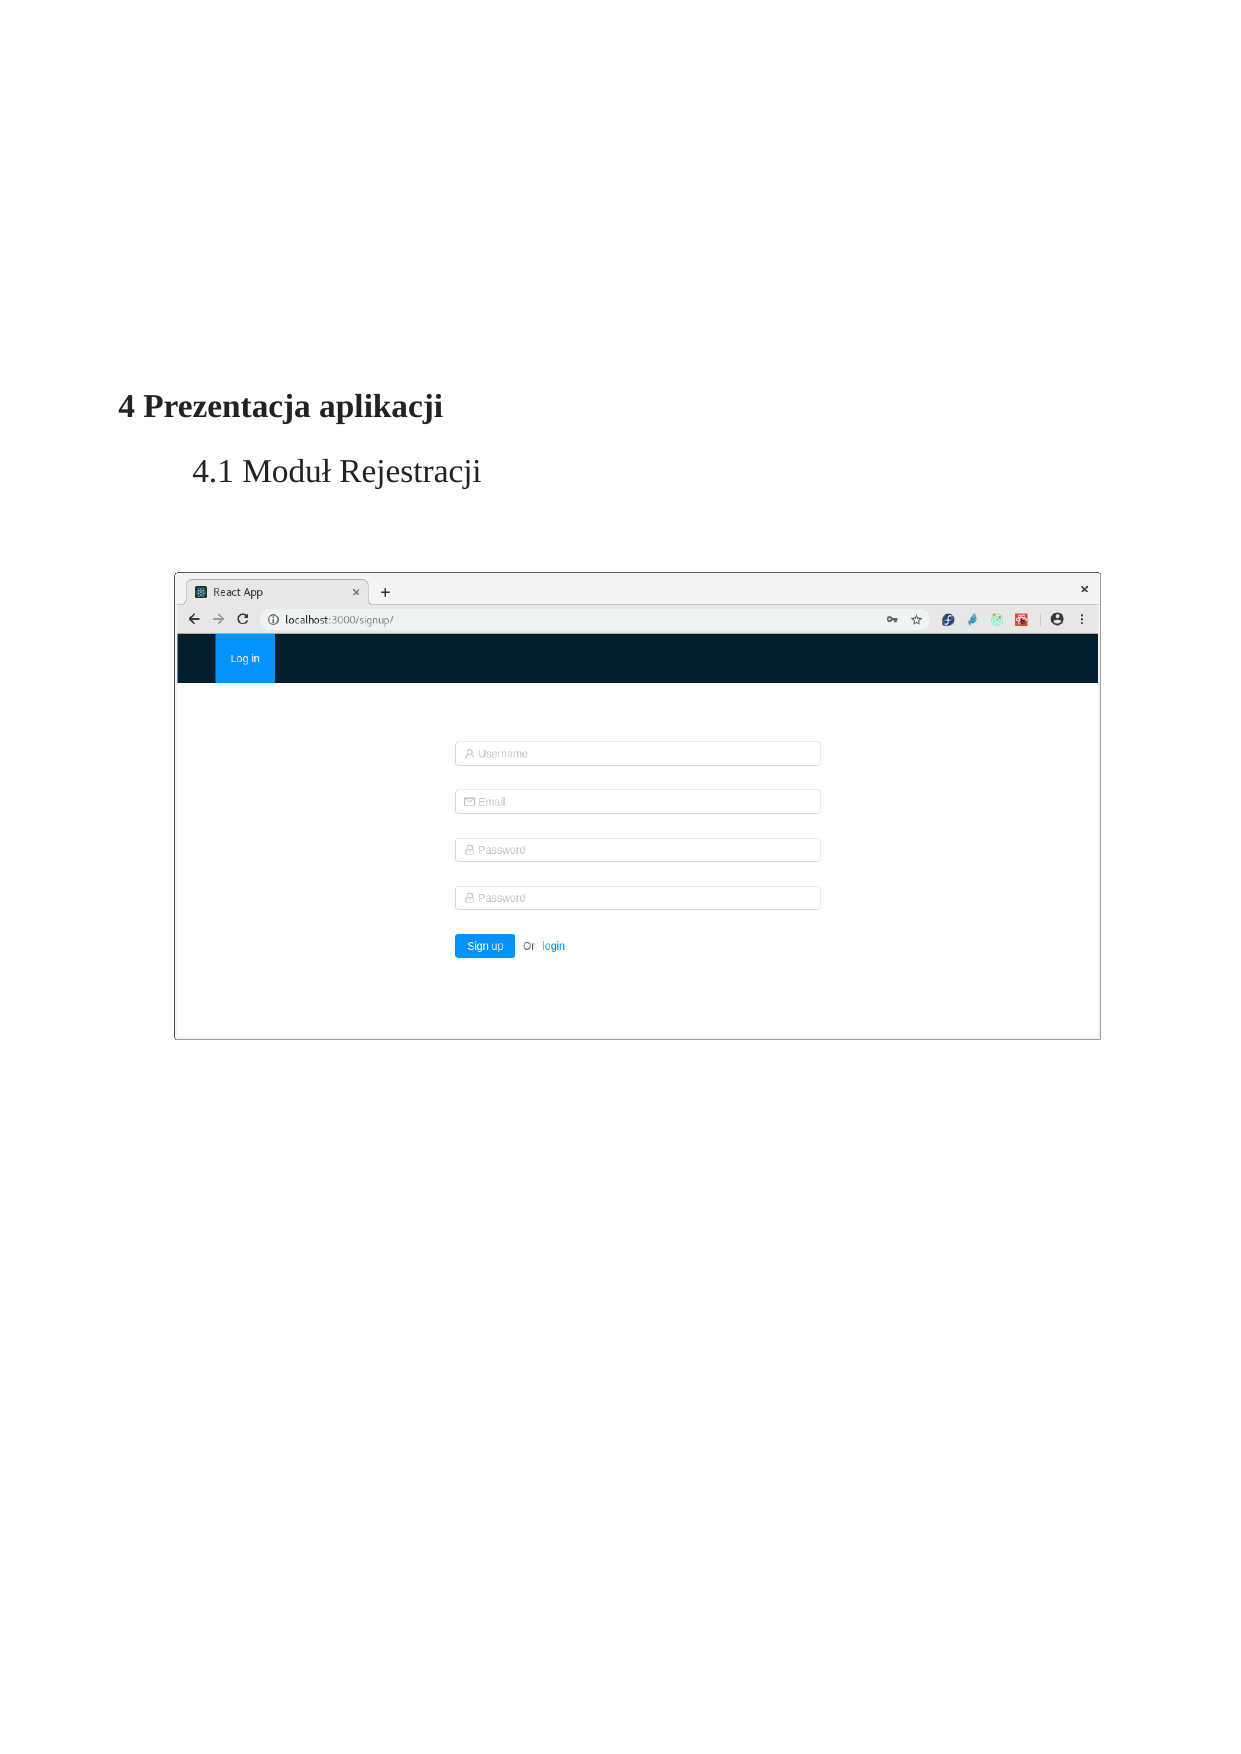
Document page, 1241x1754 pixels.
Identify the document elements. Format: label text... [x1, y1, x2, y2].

text 4.1 Moduł Rejestracji [118, 425, 1122, 489]
text 4 Prezentacja aplikacji [118, 386, 1122, 425]
picture [174, 572, 1101, 1040]
